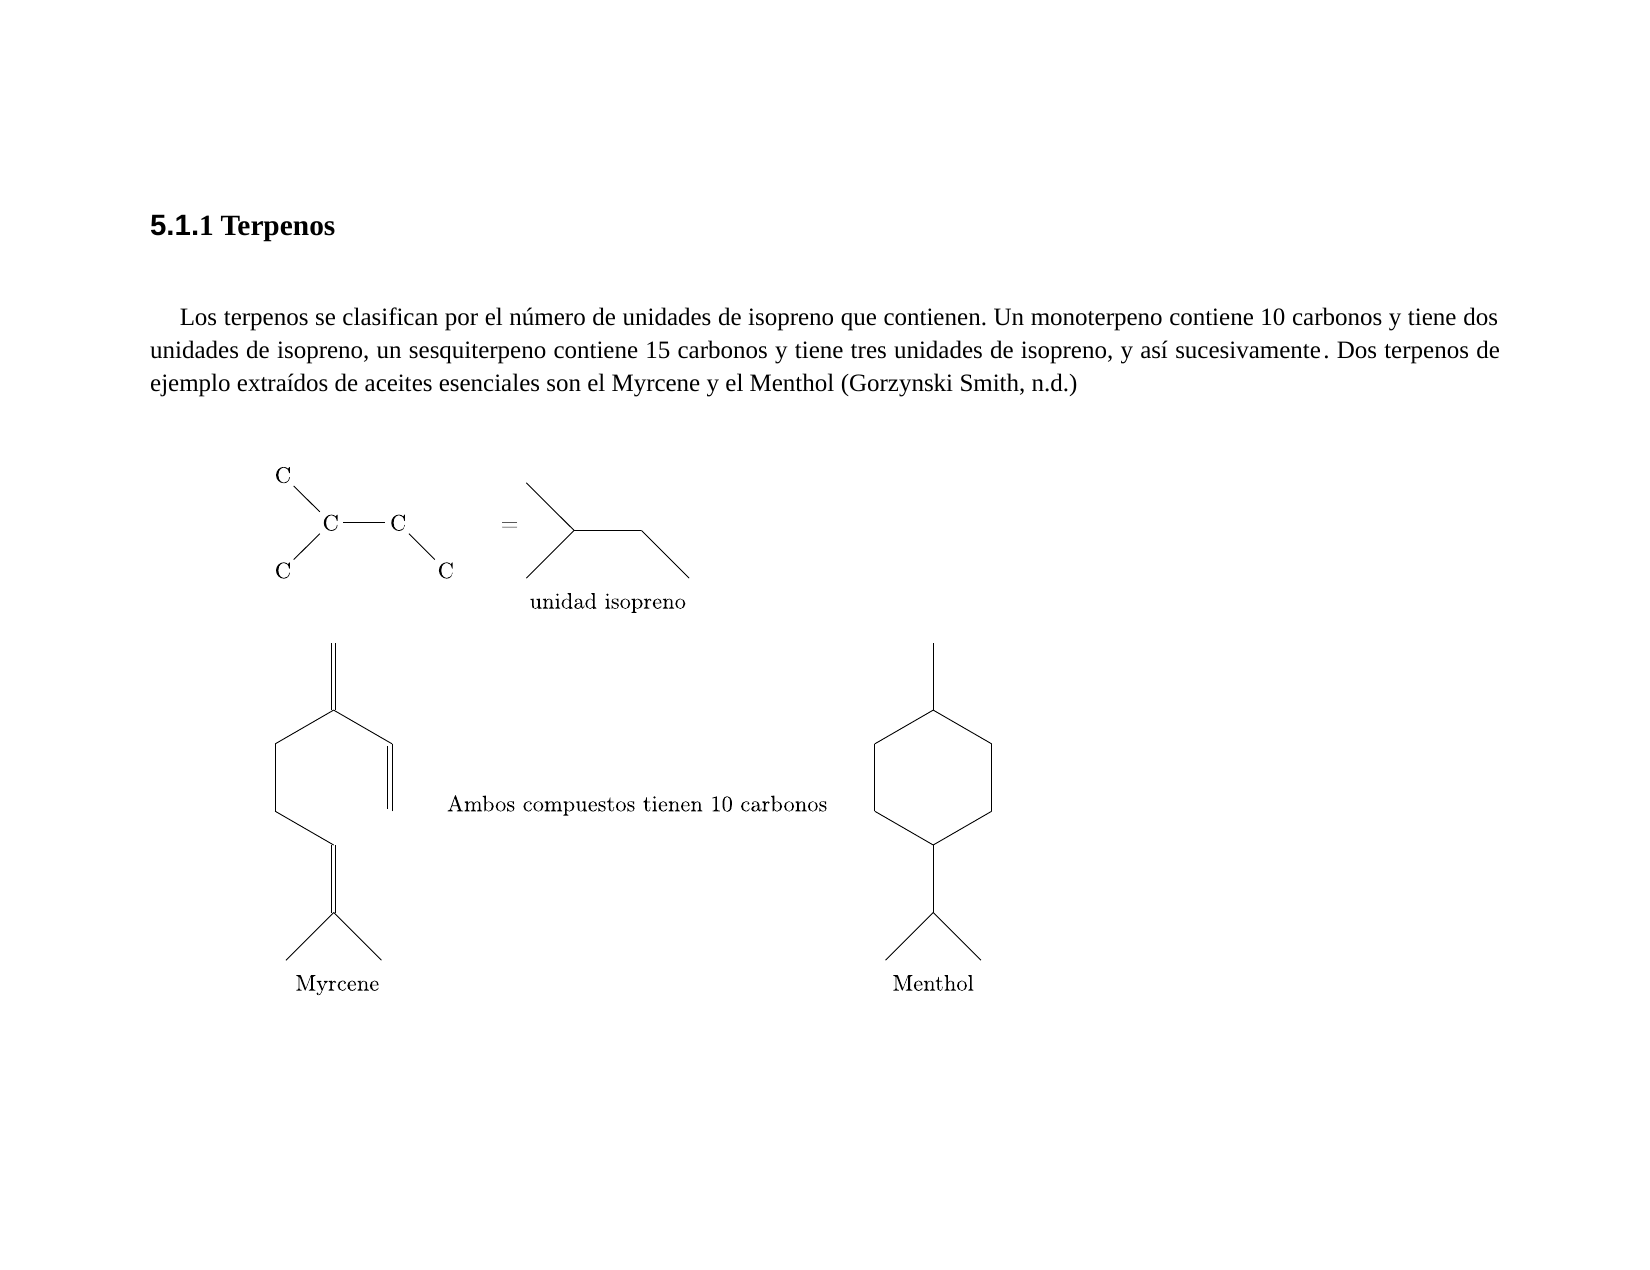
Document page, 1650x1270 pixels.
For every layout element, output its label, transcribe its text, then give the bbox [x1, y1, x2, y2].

text Los terpenos se clasifican por el número de unidades de isopreno que contienen. Un monoterpeno contiene 10 carbonos y tiene dos unidades de isopreno, un sesquiterpeno contiene 15 carbonos y tiene tres unidades de isopreno, y así sucesivamente. Dos terpenos de ejemplo extraídos de aceites esenciales son el Myrcene y el Menthol (Gorzynski Smith, n.d.)⁠ [150, 302, 1500, 397]
subtitle 5.1.1 Terpenos [150, 208, 1500, 242]
